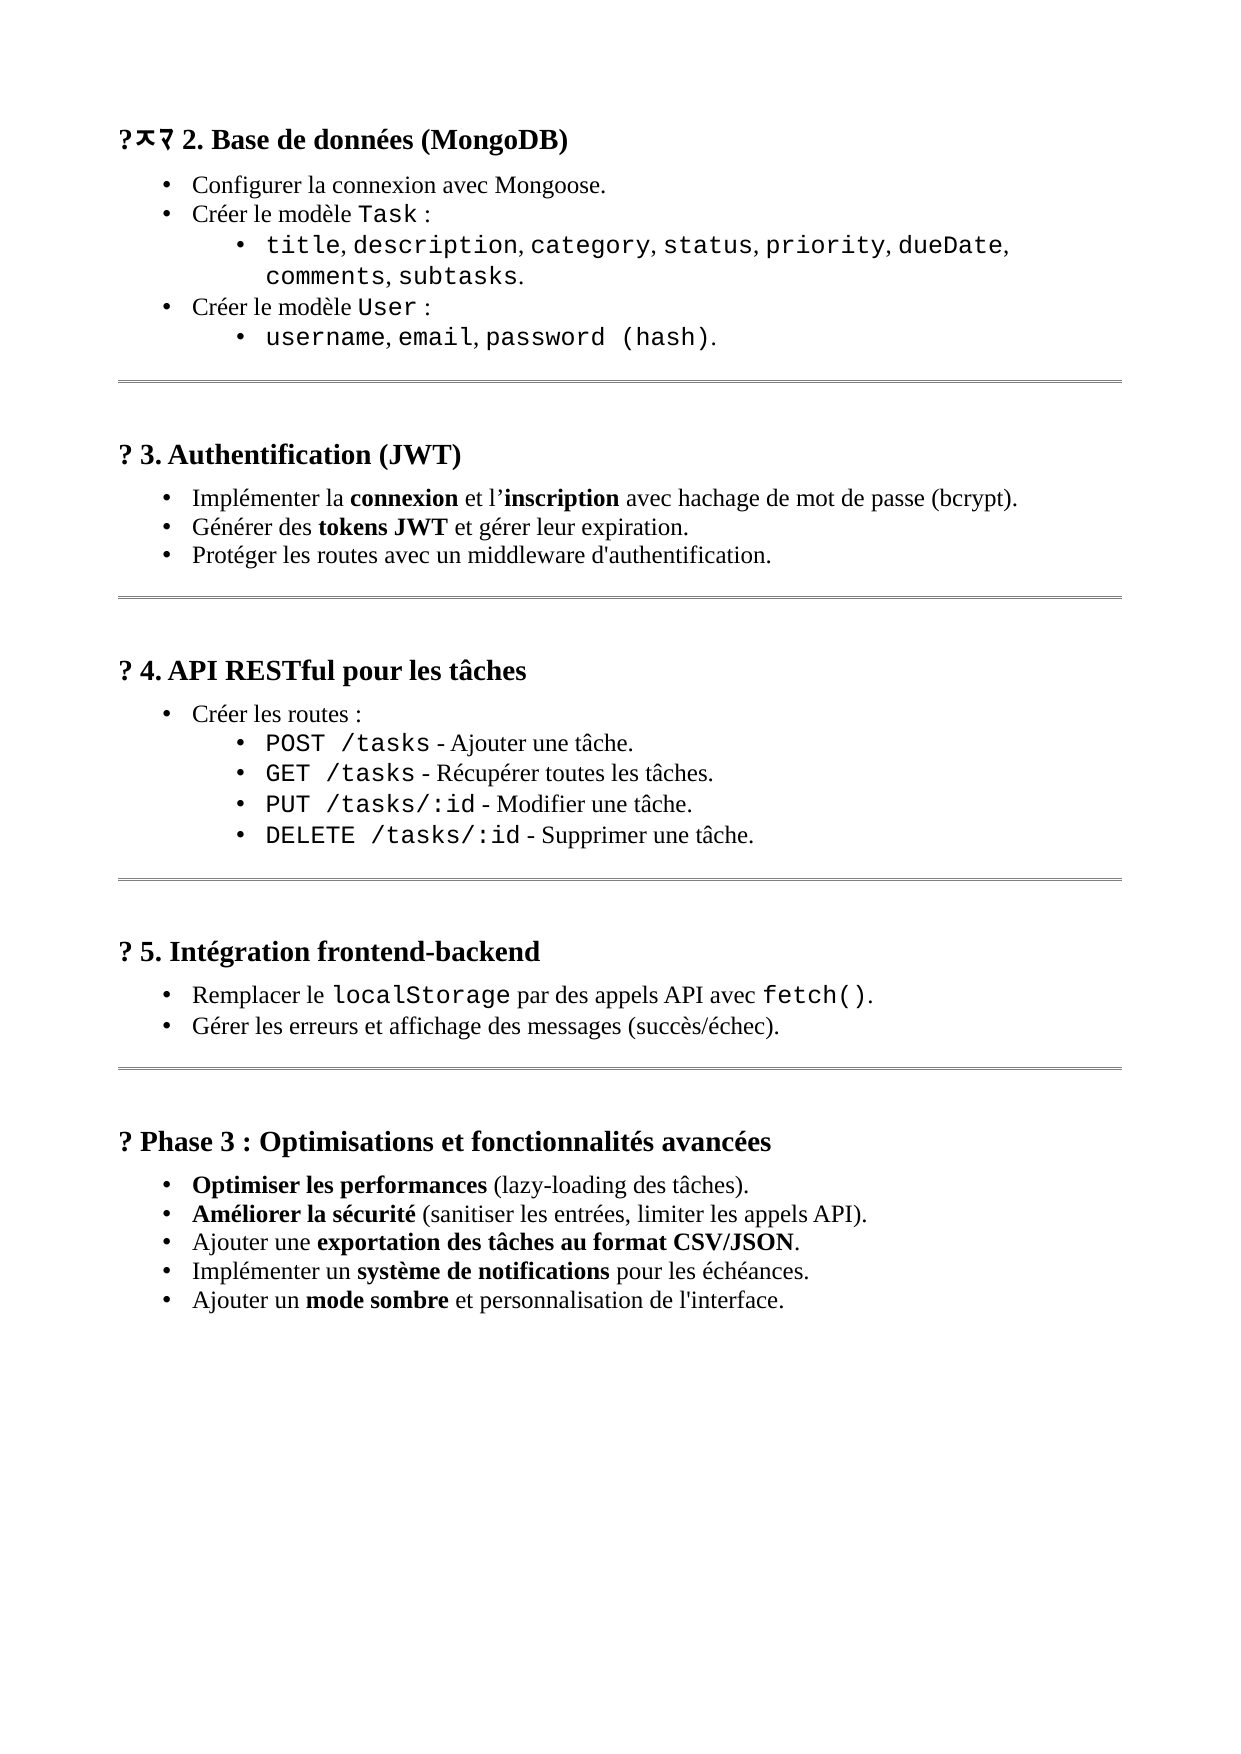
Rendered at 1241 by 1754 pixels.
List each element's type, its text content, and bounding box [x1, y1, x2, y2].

list GET /tasks - Récupérer toutes les tâches. [236, 758, 1122, 789]
list Configurer la connexion avec Mongoose. [162, 170, 1122, 199]
list Créer les routes : [162, 699, 1122, 728]
list Remplacer le localStorage par des appels API avec fetch(). [162, 981, 1122, 1011]
subtitle ? Phase 3 : Optimisations et fonctionnalités avancées [118, 1124, 1122, 1157]
list Améliorer la sécurité (sanitiser les entrées, limiter les appels API). [162, 1199, 1122, 1227]
list title, description, category, status, priority, dueDate, comments, subtasks. [236, 230, 1122, 292]
list Gérer les erreurs et affichage des messages (succès/échec). [162, 1011, 1122, 1040]
list username, email, password (hash). [236, 322, 1122, 353]
list Créer le modèle Task : [162, 199, 1122, 230]
list Implémenter un système de notifications pour les échéances. [162, 1256, 1122, 1285]
subtitle ? 5. Intégration frontend-backend [118, 934, 1122, 968]
list Optimiser les performances (lazy-loading des tâches). [162, 1170, 1122, 1199]
list Implémenter la connexion et l’inscription avec hachage de mot de passe (bcrypt). [162, 483, 1122, 512]
subtitle ? 3. Authentification (JWT) [118, 437, 1122, 470]
list Ajouter un mode sombre et personnalisation de l'interface. [162, 1285, 1122, 1314]
list DELETE /tasks/:id - Supprimer une tâche. [236, 820, 1122, 851]
list POST /tasks - Ajouter une tâche. [236, 728, 1122, 758]
list Ajouter une exportation des tâches au format CSV/JSON. [162, 1227, 1122, 1256]
list PUT /tasks/:id - Modifier une tâche. [236, 789, 1122, 820]
list Protéger les routes avec un middleware d'authentification. [162, 540, 1122, 569]
subtitle ?￯ﾸﾏ 2. Base de données (MongoDB) [118, 118, 1122, 158]
list Créer le modèle User : [162, 292, 1122, 322]
list Générer des tokens JWT et gérer leur expiration. [162, 512, 1122, 540]
subtitle ? 4. API RESTful pour les tâches [118, 653, 1122, 686]
